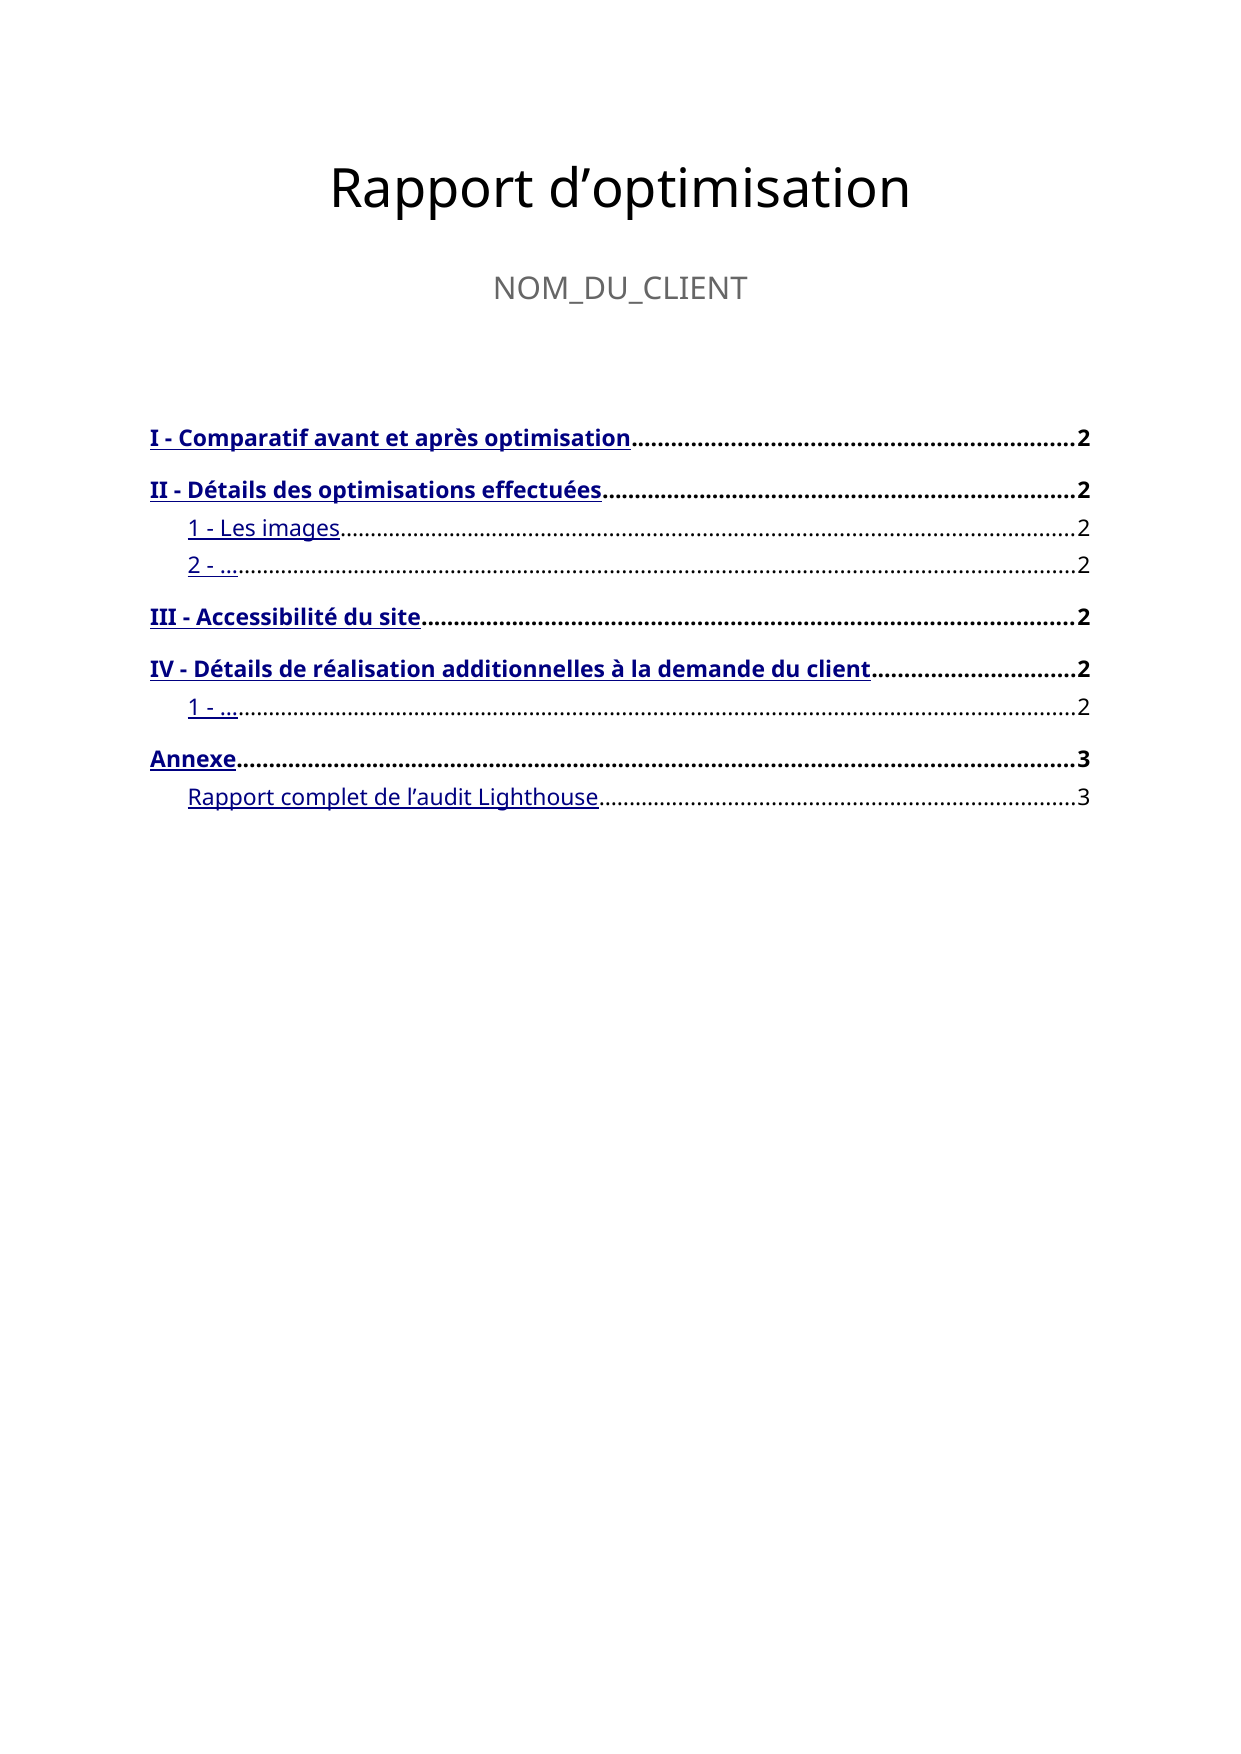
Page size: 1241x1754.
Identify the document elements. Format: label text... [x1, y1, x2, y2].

text Annexe 3 [150, 743, 1090, 774]
text I - Comparatif avant et après optimisation 2 [150, 422, 1090, 453]
text Rapport d’optimisation [150, 150, 1090, 224]
text 1 - … 2 [187, 691, 1090, 722]
text IV - Détails de réalisation additionnelles à la demande du client 2 [150, 653, 1090, 684]
text Rapport complet de l’audit Lighthouse 3 [187, 780, 1090, 812]
text NOM_DU_CLIENT [150, 266, 1090, 308]
text III - Accessibilité du site 2 [150, 601, 1090, 632]
text 1 - Les images 2 [187, 512, 1090, 543]
text 2 - … 2 [187, 549, 1090, 580]
text II - Détails des optimisations effectuées 2 [150, 474, 1090, 505]
